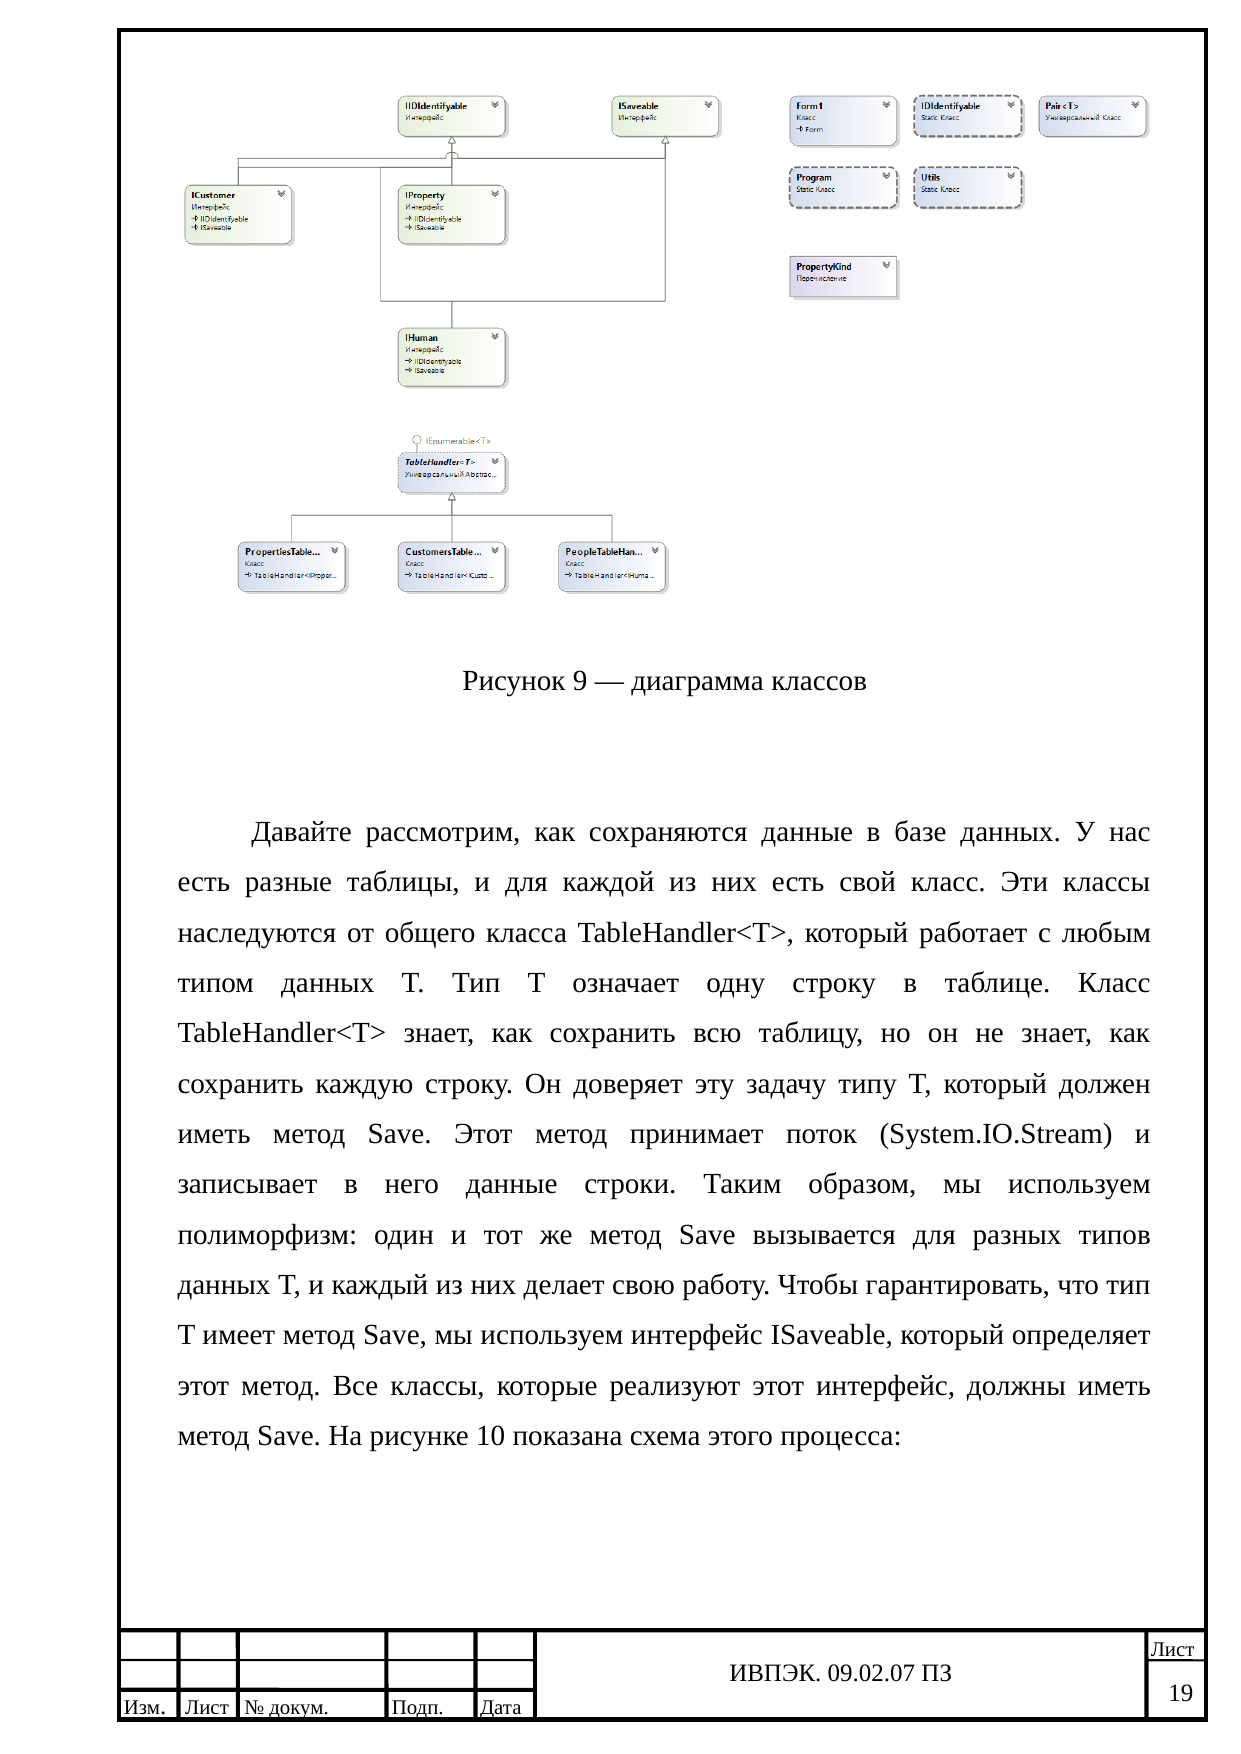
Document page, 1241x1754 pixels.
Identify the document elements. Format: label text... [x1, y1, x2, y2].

picture [177, 88, 1152, 597]
text Давайте рассмотрим, как сохраняются данные в базе данных. У нас есть разные таблицы, и для каждой из них есть свой класс. Эти классы наследуются от общего класса TableHandler<T>, который работает с любым типом данных T. Тип T означает одну строку в таблице. Класс TableHandler<T> знает, как сохранить всю таблицу, но он не знает, как сохранить каждую строку. Он доверяет эту задачу типу T, который должен иметь метод Save. Этот метод принимает поток (System.IO.Stream) и записывает в него данные строки. Таким образом, мы используем полиморфизм: один и тот же метод Save вызывается для разных типов данных T, и каждый из них делает свою работу. Чтобы гарантировать, что тип T имеет метод Save, мы используем интерфейс ISaveable, который определяет этот метод. Все классы, которые реализуют этот интерфейс, должны иметь метод Save. На рисунке 10 показана схема этого процесса: [177, 814, 1152, 1452]
text Рисунок 9 — диаграмма классов [177, 663, 1152, 697]
